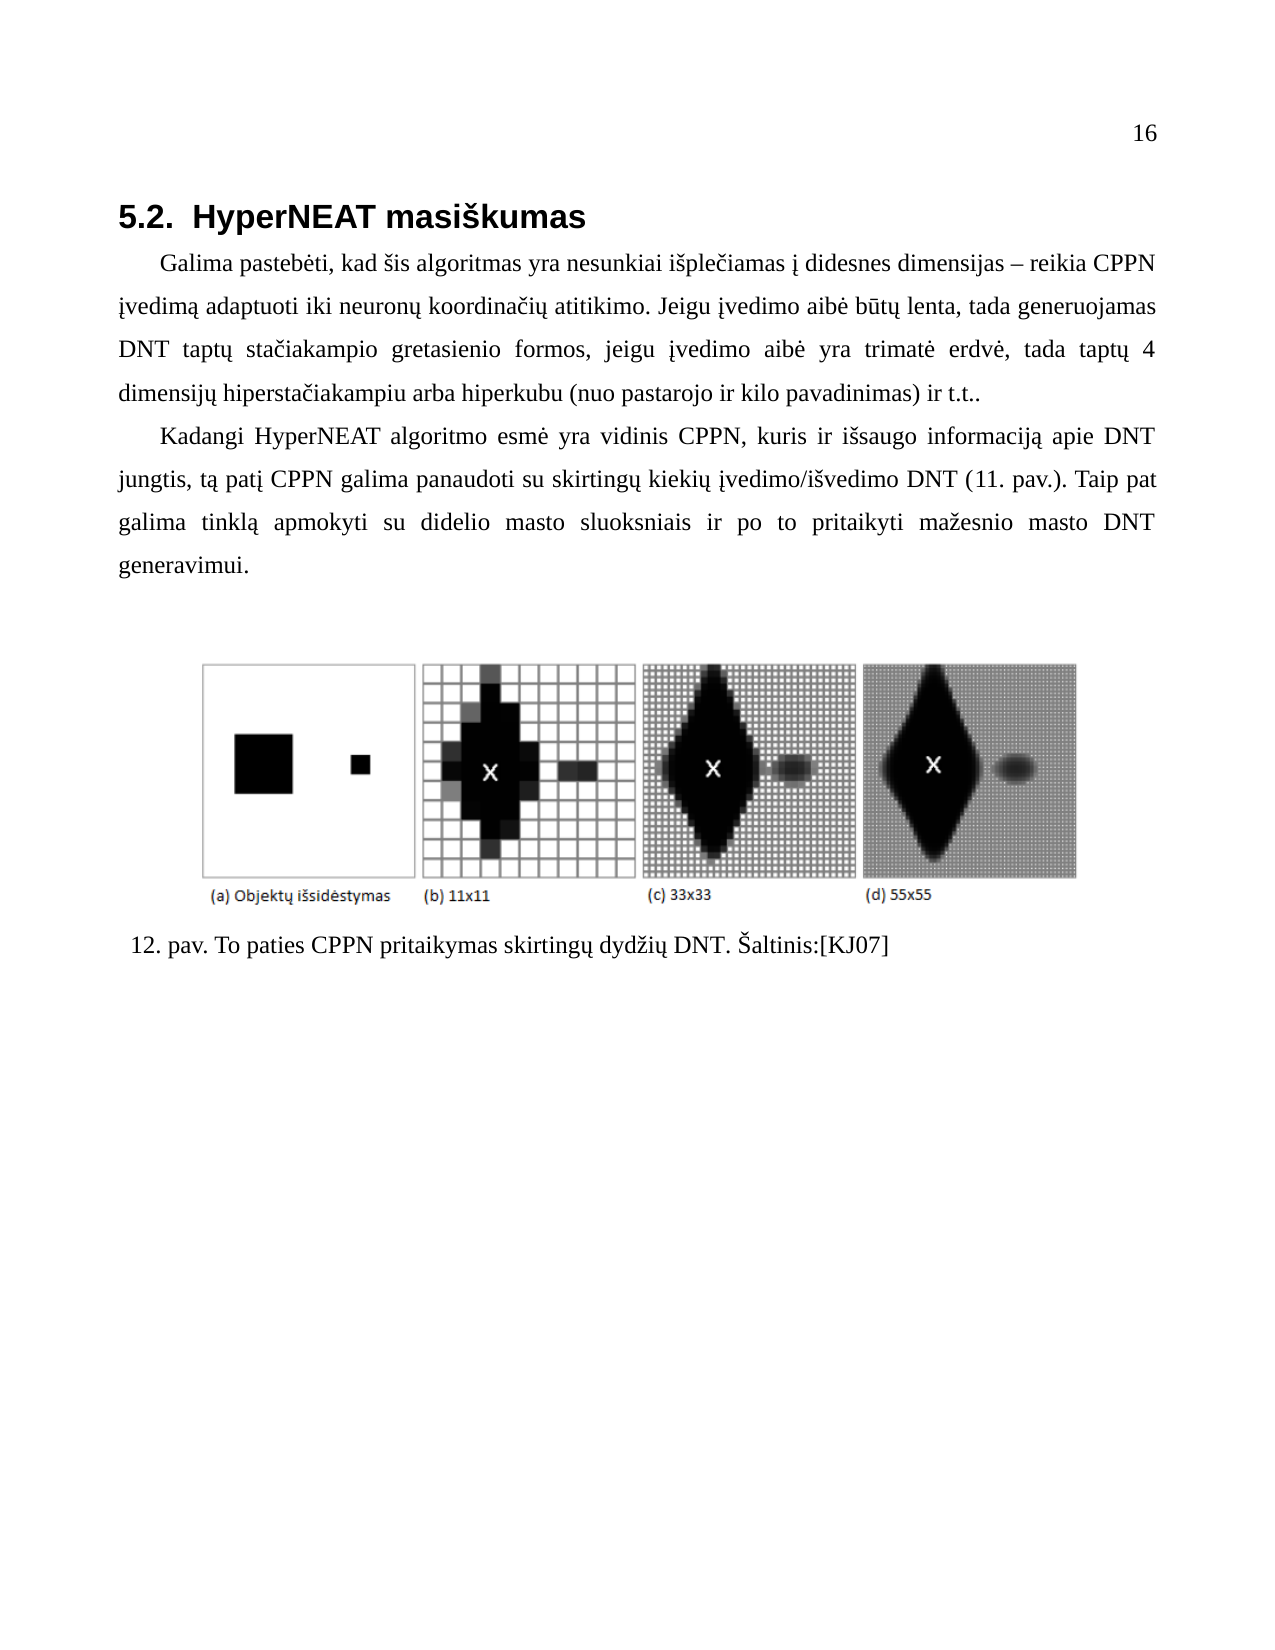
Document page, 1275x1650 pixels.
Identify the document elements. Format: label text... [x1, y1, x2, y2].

picture [130, 649, 1145, 925]
subtitle HyperNEAT masiškumas [118, 197, 1157, 236]
text Kadangi HyperNEAT algoritmo esmė yra vidinis CPPN, kuris ir išsaugo informaciją apie DNT jungtis, tą patį CPPN galima panaudoti su skirtingų kiekių įvedimo/išvedimo DNT (11. pav.). Taip pat galima tinklą apmokyti su didelio masto sluoksniais ir po to pritaikyti mažesnio masto DNT generavimui. [118, 421, 1157, 579]
text 12. pav. To paties CPPN pritaikymas skirtingų dydžių DNT. Šaltinis:[KJ07] [130, 925, 1145, 959]
text Galima pastebėti, kad šis algoritmas yra nesunkiai išplečiamas į didesnes dimensijas – reikia CPPN įvedimą adaptuoti iki neuronų koordinačių atitikimo. Jeigu įvedimo aibė būtų lenta, tada generuojamas DNT taptų stačiakampio gretasienio formos, jeigu įvedimo aibė yra trimatė erdvė, tada taptų 4 dimensijų hiperstačiakampiu arba hiperkubu (nuo pastarojo ir kilo pavadinimas) ir t.t.. [118, 248, 1157, 406]
